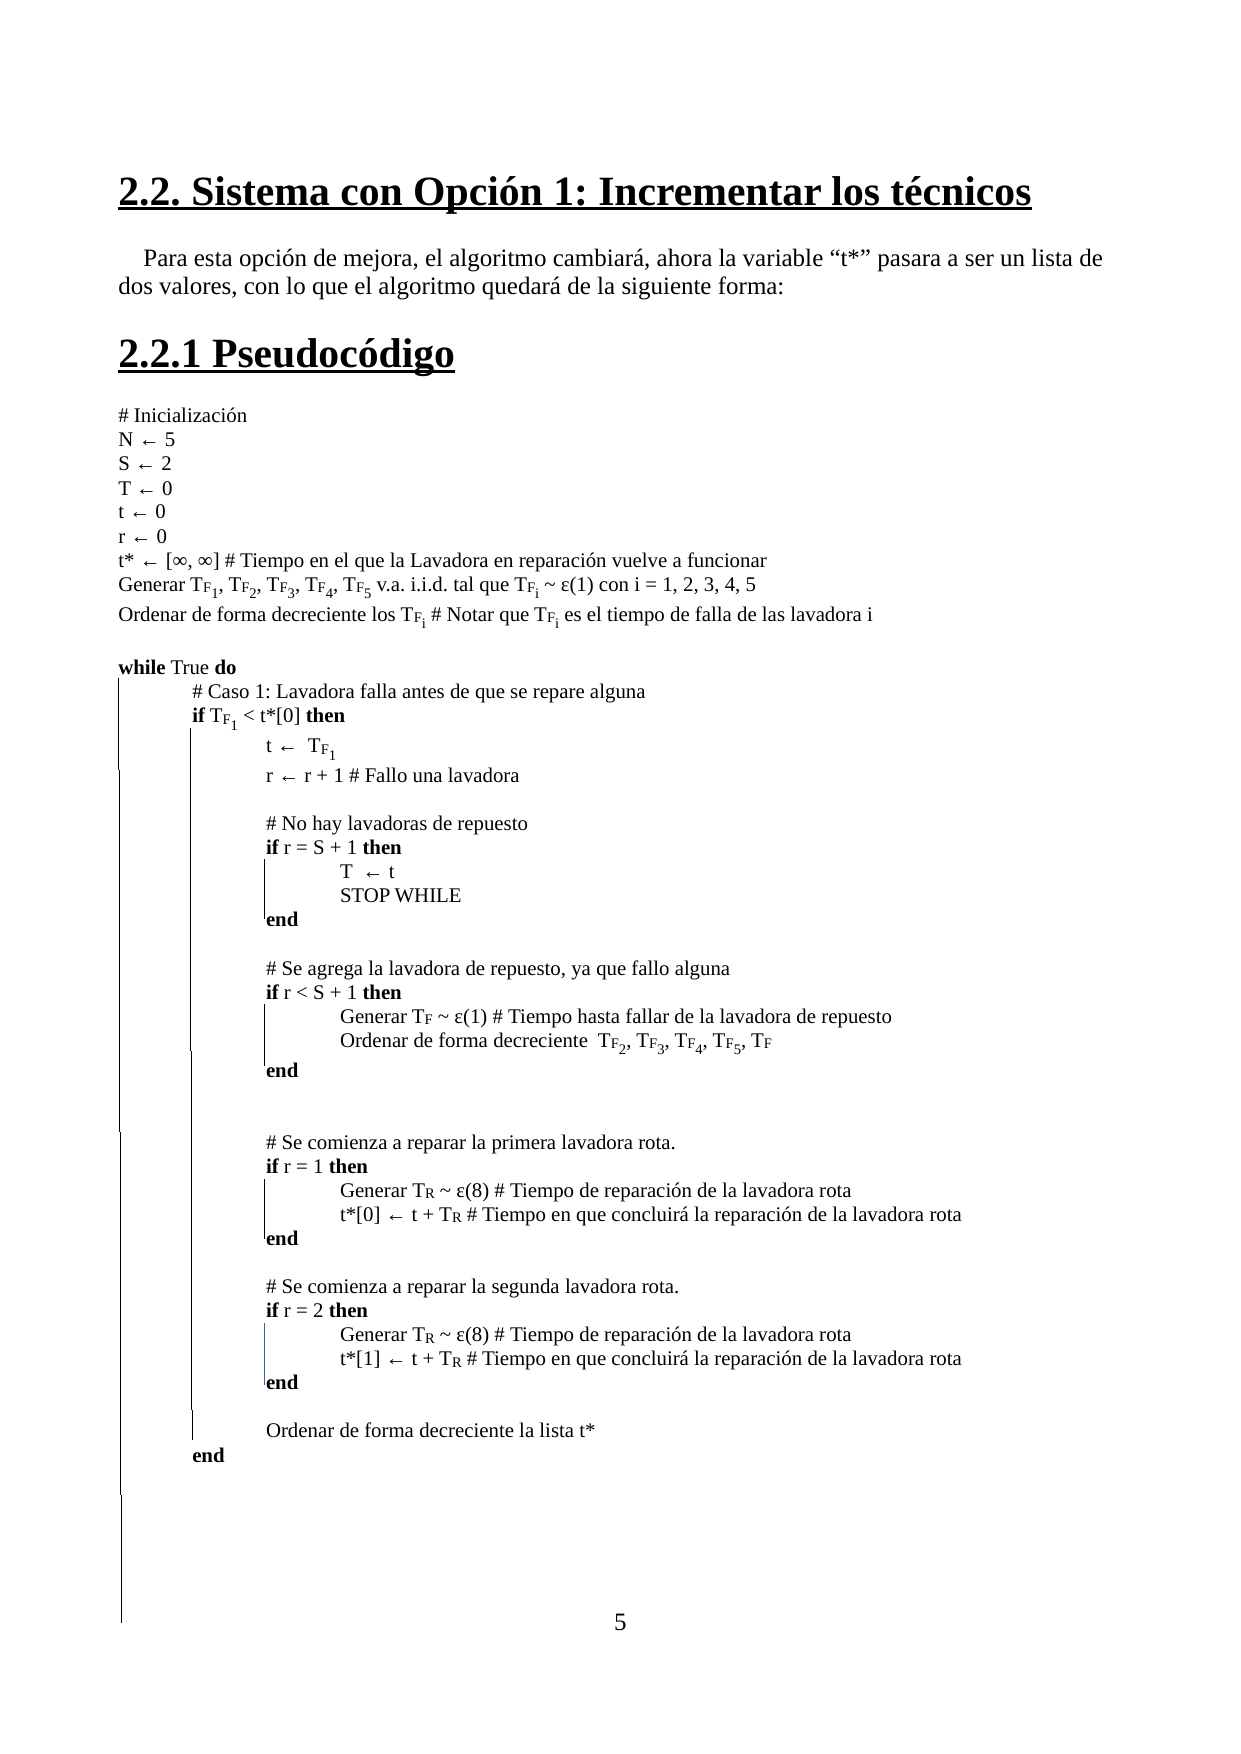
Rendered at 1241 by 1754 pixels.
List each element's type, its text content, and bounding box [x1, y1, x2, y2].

text [120, 956, 190, 979]
text end [192, 1226, 1122, 1250]
text t ← TF1 [191, 733, 1122, 763]
text end [192, 1057, 1122, 1082]
text r ← 0 [118, 523, 1122, 548]
text while True do [118, 655, 1122, 679]
text Ordenar de forma decreciente la lista t* [121, 1418, 1122, 1442]
text [121, 1298, 191, 1322]
text end [191, 907, 1122, 931]
text [121, 1370, 191, 1394]
text if r = 2 then [192, 1298, 1122, 1322]
text [120, 835, 190, 859]
text end [192, 1370, 1122, 1394]
text 2.2.1 Pseudocódigo [118, 329, 1122, 377]
text # No hay lavadoras de repuesto [191, 811, 1122, 835]
text if r < S + 1 then [191, 979, 1122, 1004]
text [191, 1004, 264, 1028]
text [192, 1202, 264, 1226]
text if TF1 < t*[0] then [119, 703, 1122, 733]
text S ← 2 [118, 451, 1122, 475]
text [120, 811, 190, 835]
text if r = 1 then [192, 1154, 1122, 1178]
text [120, 1057, 191, 1082]
text 2.2. Sistema con Opción 1: Incrementar los técnicos [118, 166, 1122, 214]
text Para esta opción de mejora, el algoritmo cambiará, ahora la variable “t*” pasara a ser un lista de dos valores, con lo que el algoritmo quedará de la siguiente forma: [118, 243, 1122, 300]
text if r = S + 1 then [191, 835, 1122, 859]
text Generar TR ~ ε(8) # Tiempo de reparación de la lavadora rota [192, 1178, 1122, 1202]
text STOP WHILE [265, 883, 1122, 907]
text # Caso 1: Lavadora falla antes de que se repare alguna [119, 679, 1122, 703]
text [120, 907, 190, 931]
text [118, 1130, 191, 1154]
text # Se comienza a reparar la primera lavadora rota. [192, 1130, 1122, 1154]
text [121, 1274, 191, 1298]
text Generar TR ~ ε(8) # Tiempo de reparación de la lavadora rota [192, 1322, 1122, 1346]
text [120, 979, 190, 1004]
text T ← 0 [118, 475, 1122, 499]
text Generar TF1, TF2, TF3, TF4, TF5 v.a. i.i.d. tal que TFi ~ ε(1) con i = 1, 2, 3, 4, 5 [118, 572, 1122, 601]
text [121, 1178, 191, 1202]
text # Se comienza a reparar la segunda lavadora rota. [192, 1274, 1122, 1298]
text Generar TF ~ ε(1) # Tiempo hasta fallar de la lavadora de repuesto [265, 1004, 1122, 1028]
text [119, 733, 190, 763]
text T ← t [265, 859, 1122, 883]
text [120, 883, 190, 907]
text # Inicialización [118, 403, 1122, 427]
text [120, 1004, 190, 1028]
text [118, 763, 190, 787]
text t*[1] ← t + TR # Tiempo en que concluirá la reparación de la lavadora rota [265, 1346, 1122, 1370]
text t ← 0 [118, 499, 1122, 523]
text t*[0] ← t + TR # Tiempo en que concluirá la reparación de la lavadora rota [265, 1202, 1122, 1226]
text [120, 1028, 264, 1057]
text # Se agrega la lavadora de repuesto, ya que fallo alguna [191, 956, 1122, 979]
text [191, 859, 264, 883]
text [121, 1346, 191, 1370]
text [192, 1346, 264, 1370]
text Ordenar de forma decreciente los TFi # Notar que TFi es el tiempo de falla de las lavadora i [118, 601, 1122, 631]
text [121, 1322, 191, 1346]
text r ← r + 1 # Fallo una lavadora [191, 763, 1122, 787]
text t* ← [∞, ∞] # Tiempo en el que la Lavadora en reparación vuelve a funcionar [118, 548, 1122, 572]
text [191, 883, 264, 907]
text [120, 859, 190, 883]
text [121, 1226, 191, 1250]
text end [121, 1442, 1122, 1467]
text [121, 1154, 191, 1178]
text [121, 1202, 191, 1226]
text Ordenar de forma decreciente TF2, TF3, TF4, TF5, TF [265, 1028, 1122, 1057]
text N ← 5 [118, 427, 1122, 451]
